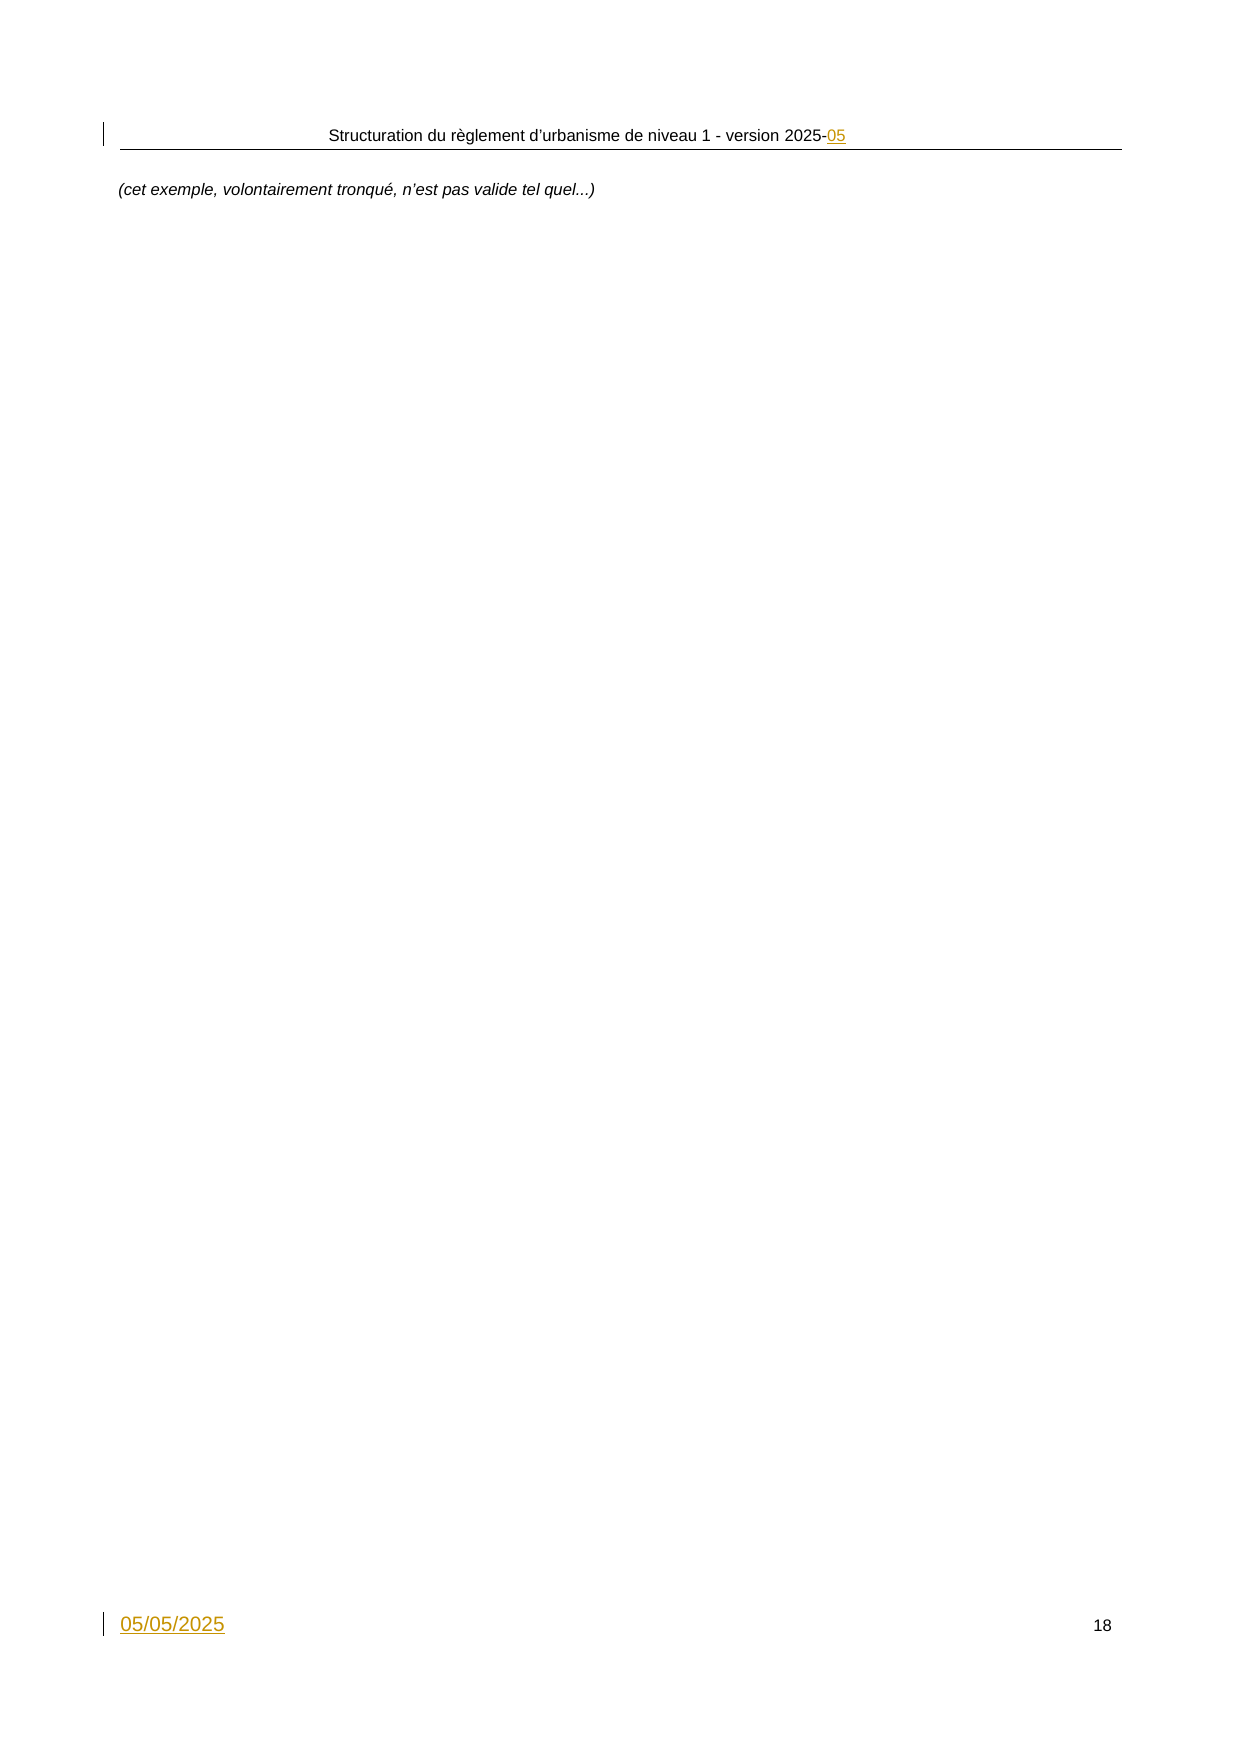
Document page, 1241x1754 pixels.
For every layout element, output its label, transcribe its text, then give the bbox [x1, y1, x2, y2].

text (cet exemple, volontairement tronqué, n’est pas valide tel quel...) [118, 180, 1122, 199]
